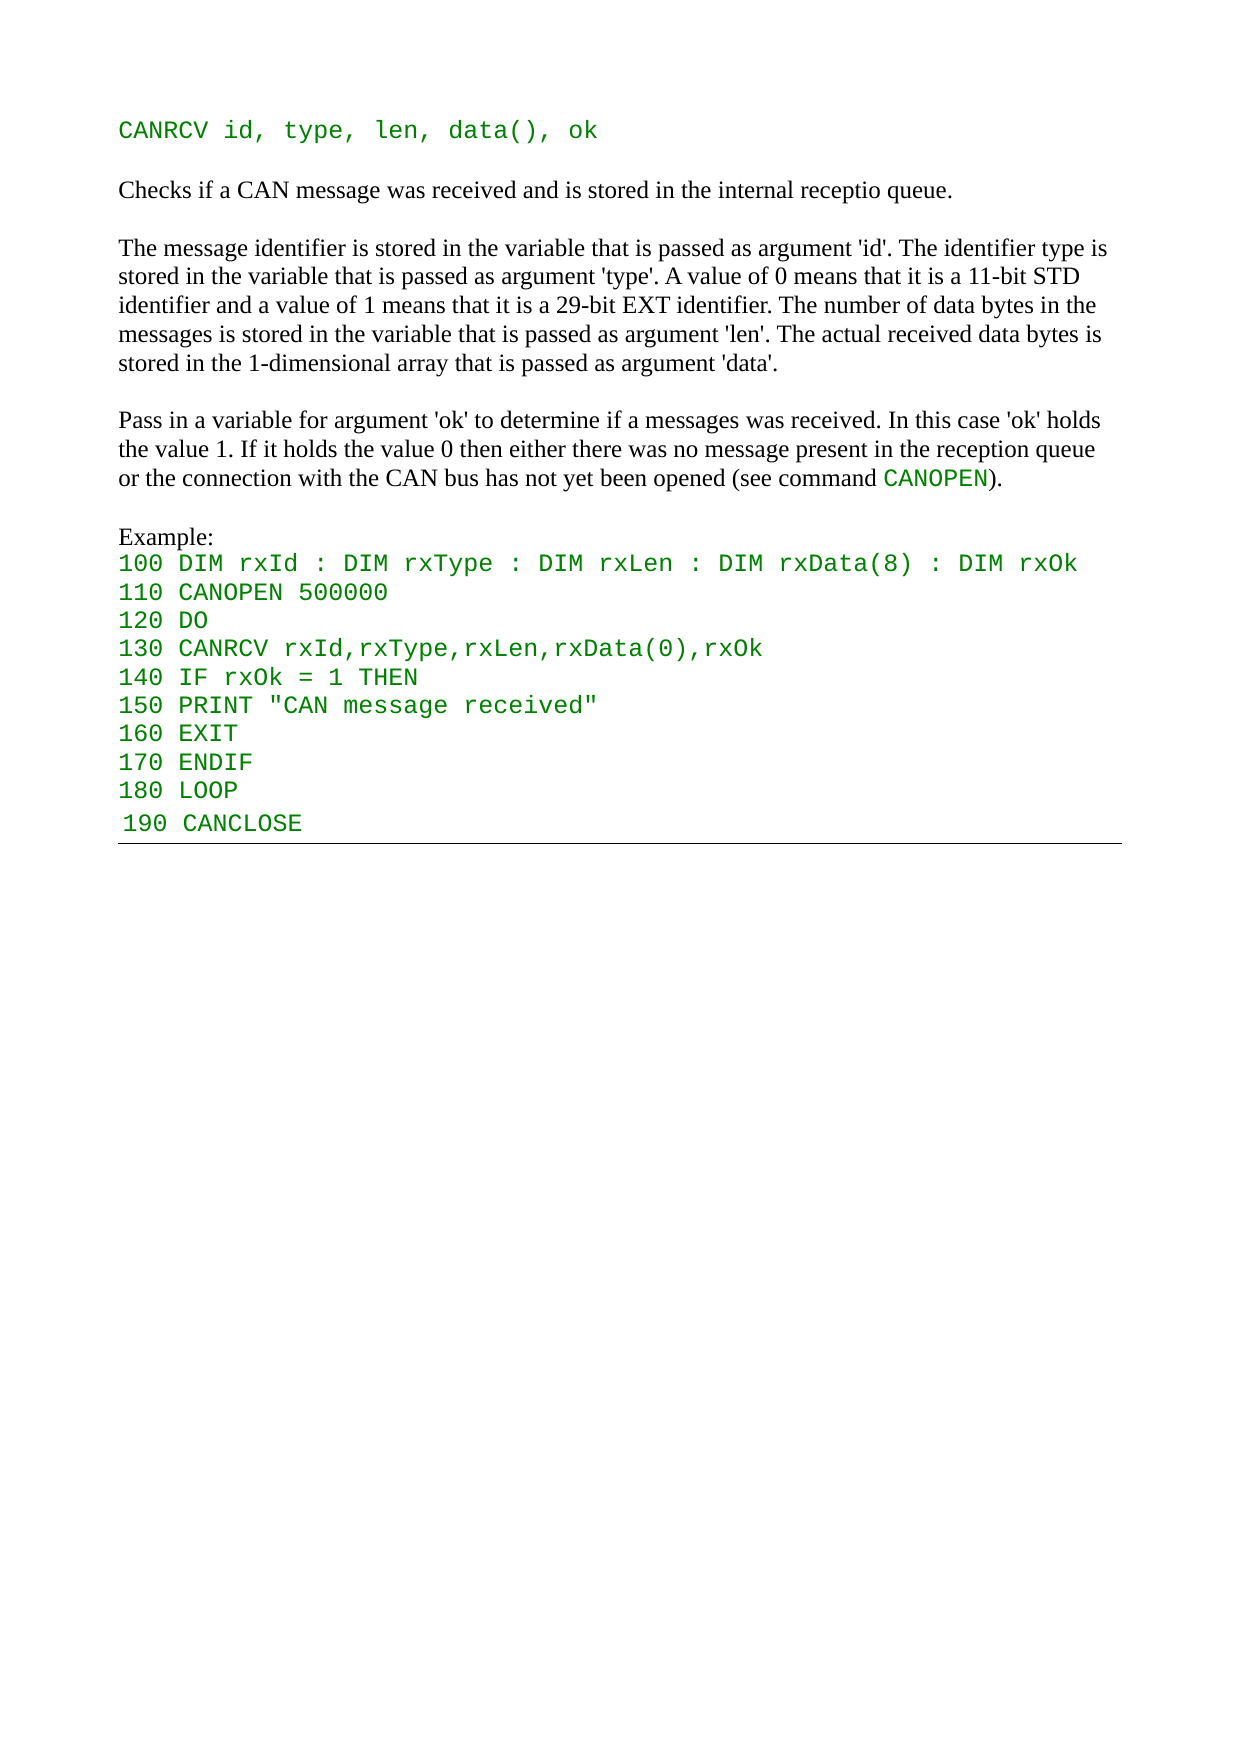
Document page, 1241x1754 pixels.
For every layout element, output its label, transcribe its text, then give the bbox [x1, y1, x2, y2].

text 180 LOOP [118, 778, 1122, 806]
text Example: [118, 522, 1122, 551]
text Pass in a variable for argument 'ok' to determine if a messages was received. In this case 'ok' holds the value 1. If it holds the value 0 then either there was no message present in the reception queue or the connection with the CAN bus has not yet been opened (see command CANOPEN). [118, 405, 1122, 493]
text The message identifier is stored in the variable that is passed as argument 'id'. The identifier type is stored in the variable that is passed as argument 'type'. A value of 0 means that it is a 11-bit STD identifier and a value of 1 means that it is a 29-bit EXT identifier. The number of data bytes in the messages is stored in the variable that is passed as argument 'len'. The actual received data bytes is stored in the 1-dimensional array that is passed as argument 'data'. [118, 233, 1122, 376]
text 100 DIM rxId : DIM rxType : DIM rxLen : DIM rxData(8) : DIM rxOk [118, 551, 1122, 579]
text 190 CANCLOSE [118, 806, 1122, 843]
text Checks if a CAN message was received and is stored in the internal receptio queue. [118, 175, 1122, 204]
text CANRCV id, type, len, data(), ok [118, 118, 1122, 146]
text 150 PRINT "CAN message received" [118, 693, 1122, 721]
text 170 ENDIF [118, 749, 1122, 778]
text 130 CANRCV rxId,rxType,rxLen,rxData(0),rxOk [118, 636, 1122, 664]
text 120 DO [118, 608, 1122, 636]
text 110 CANOPEN 500000 [118, 579, 1122, 608]
text 160 EXIT [118, 721, 1122, 749]
text 140 IF rxOk = 1 THEN [118, 664, 1122, 693]
